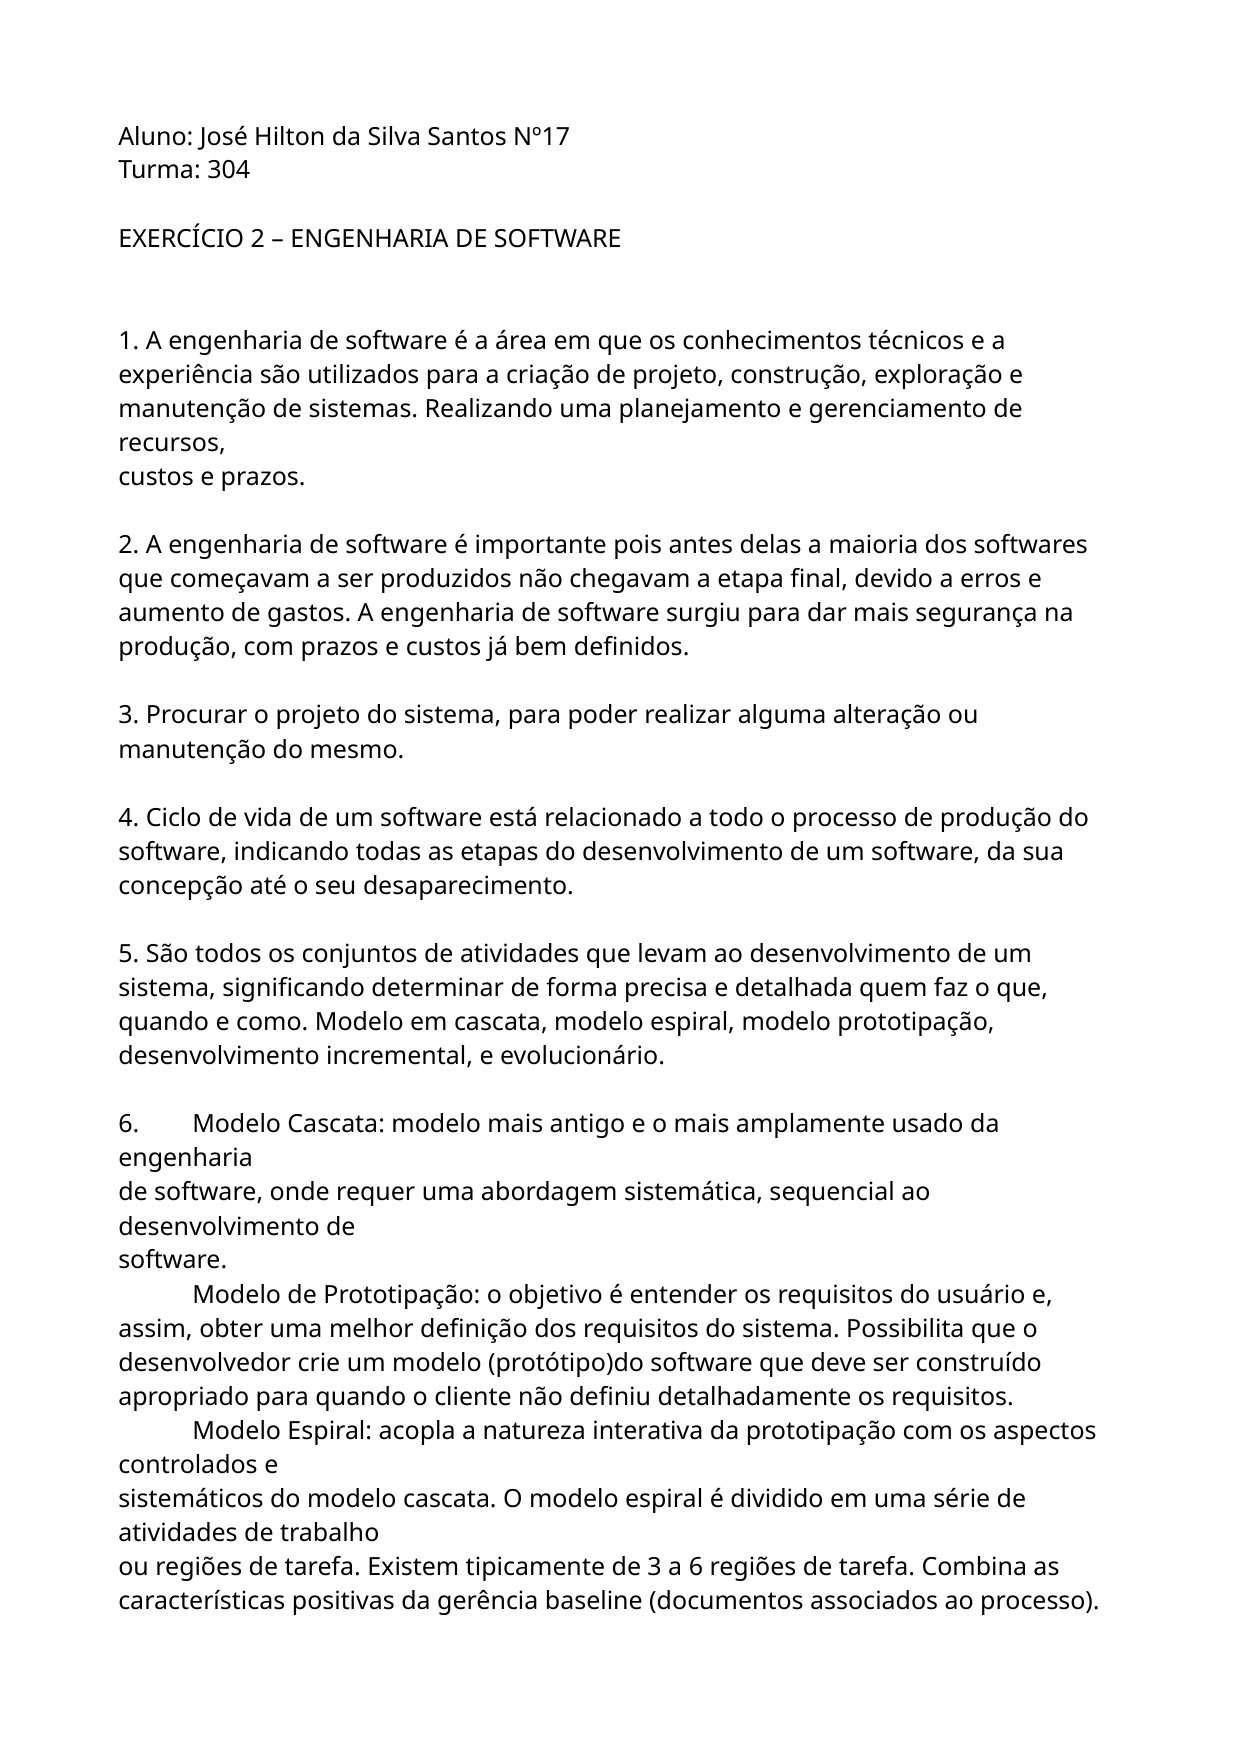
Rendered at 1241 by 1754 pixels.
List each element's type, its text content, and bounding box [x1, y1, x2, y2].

text de software, onde requer uma abordagem sistemática, sequencial ao desenvolvimento de [118, 1174, 1122, 1242]
text Aluno: José Hilton da Silva Santos Nº17 [118, 118, 1122, 152]
text 5. São todos os conjuntos de atividades que levam ao desenvolvimento de um sistema, significando determinar de forma precisa e detalhada quem faz o que, quando e como. Modelo em cascata, modelo espiral, modelo prototipação, desenvolvimento incremental, e evolucionário. [118, 936, 1122, 1072]
text EXERCÍCIO 2 – ENGENHARIA DE SOFTWARE [118, 220, 1122, 254]
text 1. A engenharia de software é a área em que os conhecimentos técnicos e a experiência são utilizados para a criação de projeto, construção, exploração e manutenção de sistemas. Realizando uma planejamento e gerenciamento de recursos, [118, 322, 1122, 459]
text Modelo Espiral: acopla a natureza interativa da prototipação com os aspectos controlados e [118, 1412, 1122, 1481]
text 2. A engenharia de software é importante pois antes delas a maioria dos softwares que começavam a ser produzidos não chegavam a etapa final, devido a erros e aumento de gastos. A engenharia de software surgiu para dar mais segurança na produção, com prazos e custos já bem definidos. [118, 527, 1122, 663]
text sistemáticos do modelo cascata. O modelo espiral é dividido em uma série de atividades de trabalho [118, 1481, 1122, 1549]
text ou regiões de tarefa. Existem tipicamente de 3 a 6 regiões de tarefa. Combina as características positivas da gerência baseline (documentos associados ao processo). [118, 1549, 1122, 1617]
text custos e prazos. [118, 459, 1122, 493]
text 6. Modelo Cascata: modelo mais antigo e o mais amplamente usado da engenharia [118, 1106, 1122, 1174]
text 4. Ciclo de vida de um software está relacionado a todo o processo de produção do software, indicando todas as etapas do desenvolvimento de um software, da sua concepção até o seu desaparecimento. [118, 799, 1122, 902]
text Modelo de Prototipação: o objetivo é entender os requisitos do usuário e, assim, obter uma melhor definição dos requisitos do sistema. Possibilita que o desenvolvedor crie um modelo (protótipo)do software que deve ser construído apropriado para quando o cliente não definiu detalhadamente os requisitos. [118, 1276, 1122, 1412]
text 3. Procurar o projeto do sistema, para poder realizar alguma alteração ou manutenção do mesmo. [118, 697, 1122, 765]
text software. [118, 1242, 1122, 1276]
text Turma: 304 [118, 152, 1122, 186]
